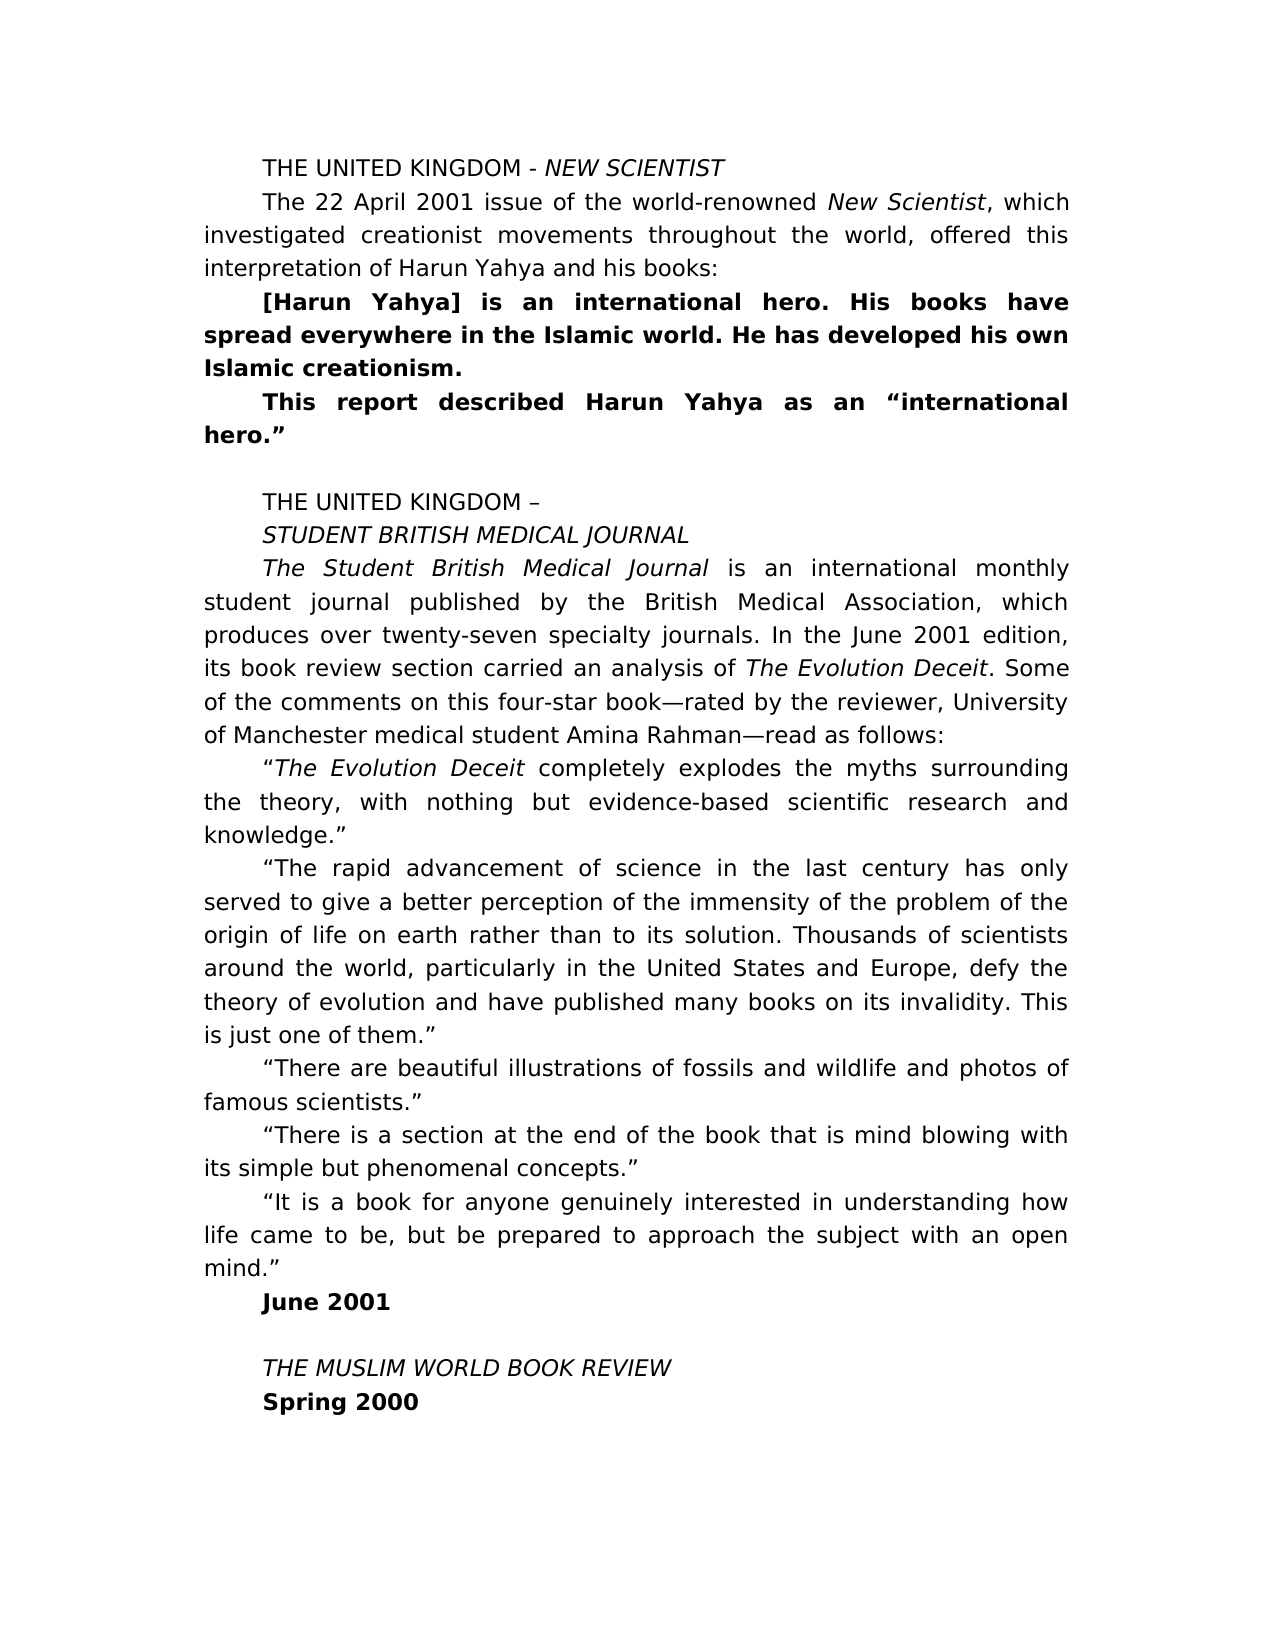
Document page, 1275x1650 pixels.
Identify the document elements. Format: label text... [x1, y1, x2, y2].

text “The rapid advancement of science in the last century has only served to give a better perception of the immensity of the problem of the origin of life on earth rather than to its solution. Thousands of scientists around the world, particularly in the United States and Europe, defy the theory of evolution and have published many books on its invalidity. This is just one of them.” [203, 850, 1070, 1050]
text “There is a section at the end of the book that is mind blowing with its simple but phenomenal concepts.” [203, 1117, 1070, 1183]
text “There are beautiful illustrations of fossils and wildlife and photos of famous scientists.” [203, 1050, 1070, 1117]
text The 22 April 2001 issue of the world-renowned New Scientist, which investigated creationist movements throughout the world, offered this interpretation of Harun Yahya and his books: [203, 183, 1070, 283]
text THE MUSLIM WORLD BOOK REVIEW [203, 1350, 1070, 1383]
text THE UNITED KINGDOM – [203, 483, 1070, 517]
text “It is a book for anyone genuinely interested in understanding how life came to be, but be prepared to approach the subject with an open mind.” [203, 1183, 1070, 1283]
text The Student British Medical Journal is an international monthly student journal published by the British Medical Association, which produces over twenty-seven specialty journals. In the June 2001 edition, its book review section carried an analysis of The Evolution Deceit. Some of the comments on this four-star book—rated by the reviewer, University of Manchester medical student Amina Rahman—read as follows: [203, 550, 1070, 750]
text Spring 2000 [203, 1383, 1070, 1417]
text This report described Harun Yahya as an “international hero.” [203, 383, 1070, 450]
text THE UNITED KINGDOM - NEW SCIENTIST [203, 150, 1070, 183]
text [Harun Yahya] is an international hero. His books have spread everywhere in the Islamic world. He has developed his own Islamic creationism. [203, 283, 1070, 383]
text STUDENT BRITISH MEDICAL JOURNAL [203, 517, 1070, 550]
text June 2001 [203, 1283, 1070, 1317]
text “The Evolution Deceit completely explodes the myths surrounding the theory, with nothing but evidence-based scientific research and knowledge.” [203, 750, 1070, 850]
